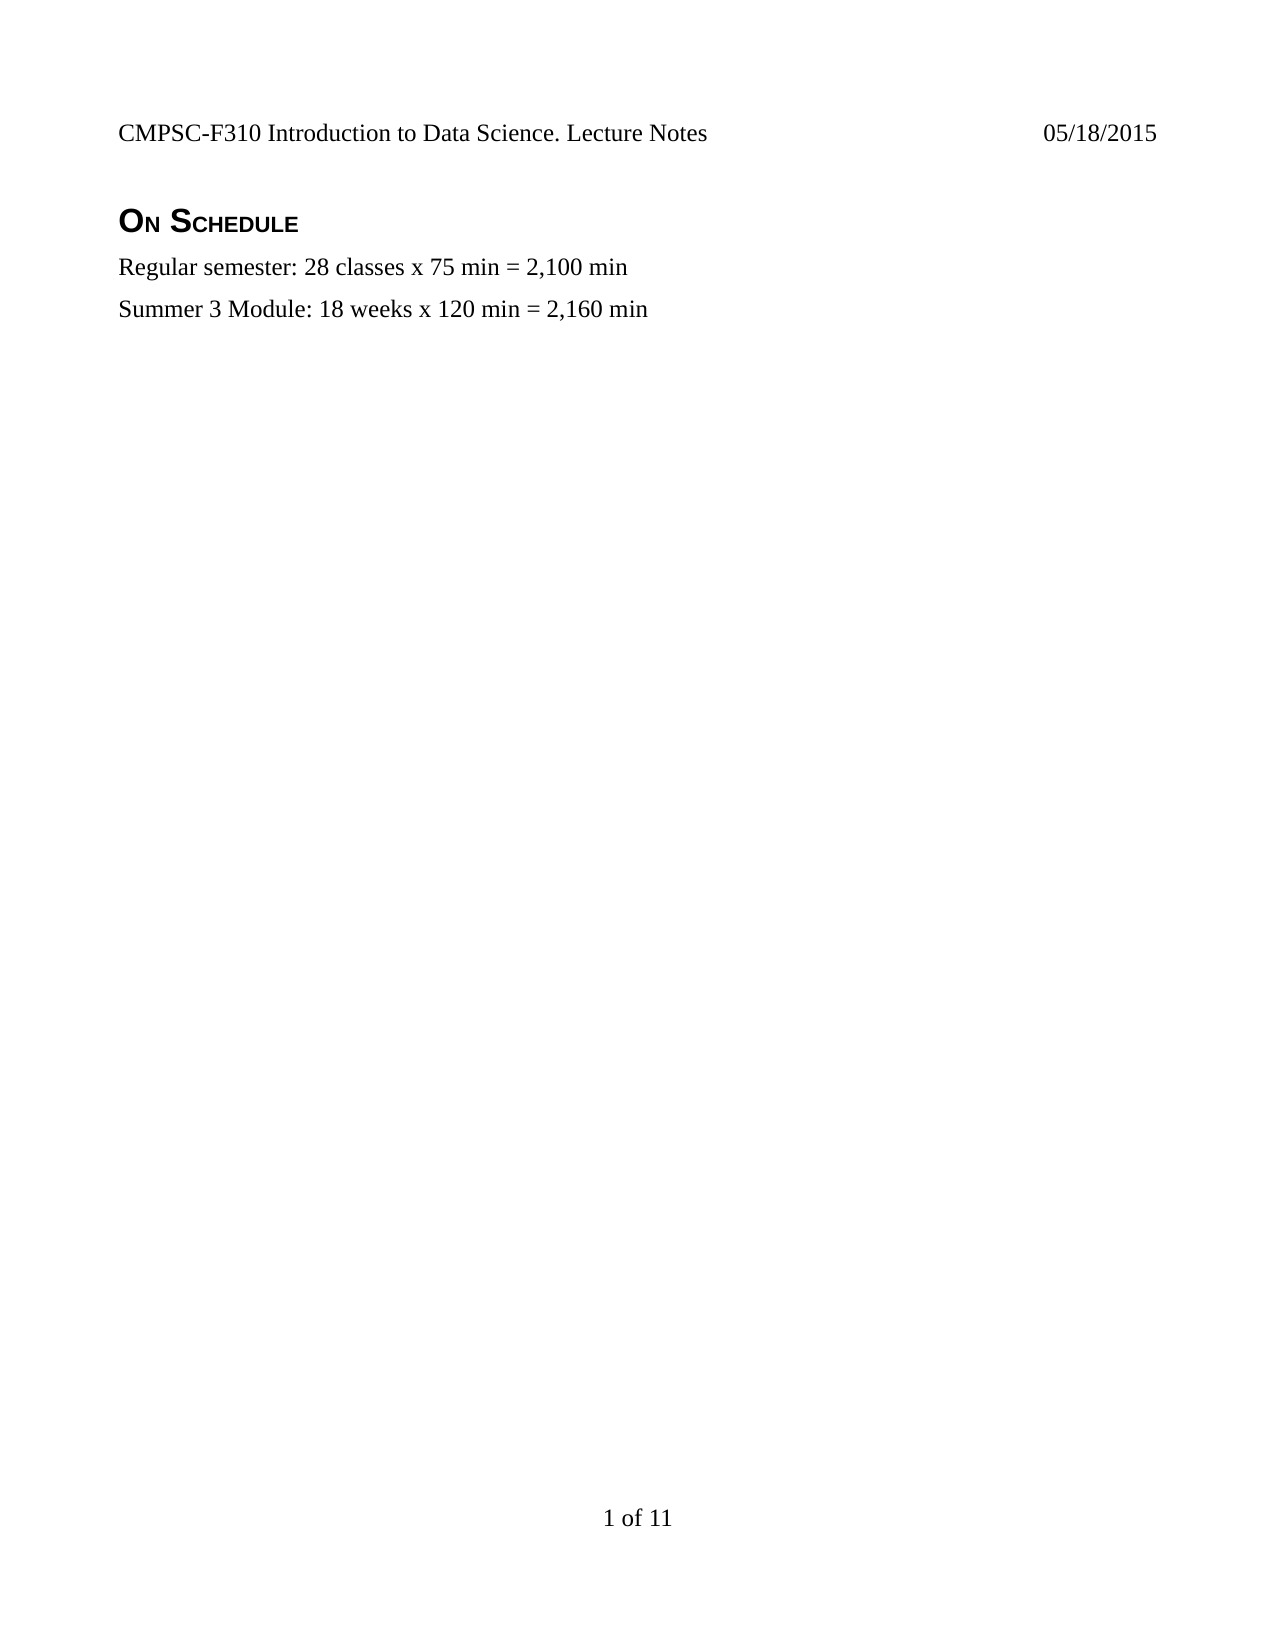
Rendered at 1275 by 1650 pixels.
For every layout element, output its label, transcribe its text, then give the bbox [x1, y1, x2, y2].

subtitle On Schedule [118, 201, 1157, 240]
text Summer 3 Module: 18 weeks x 120 min = 2,160 min [118, 294, 1157, 322]
text Regular semester: 28 classes x 75 min = 2,100 min [118, 252, 1157, 281]
